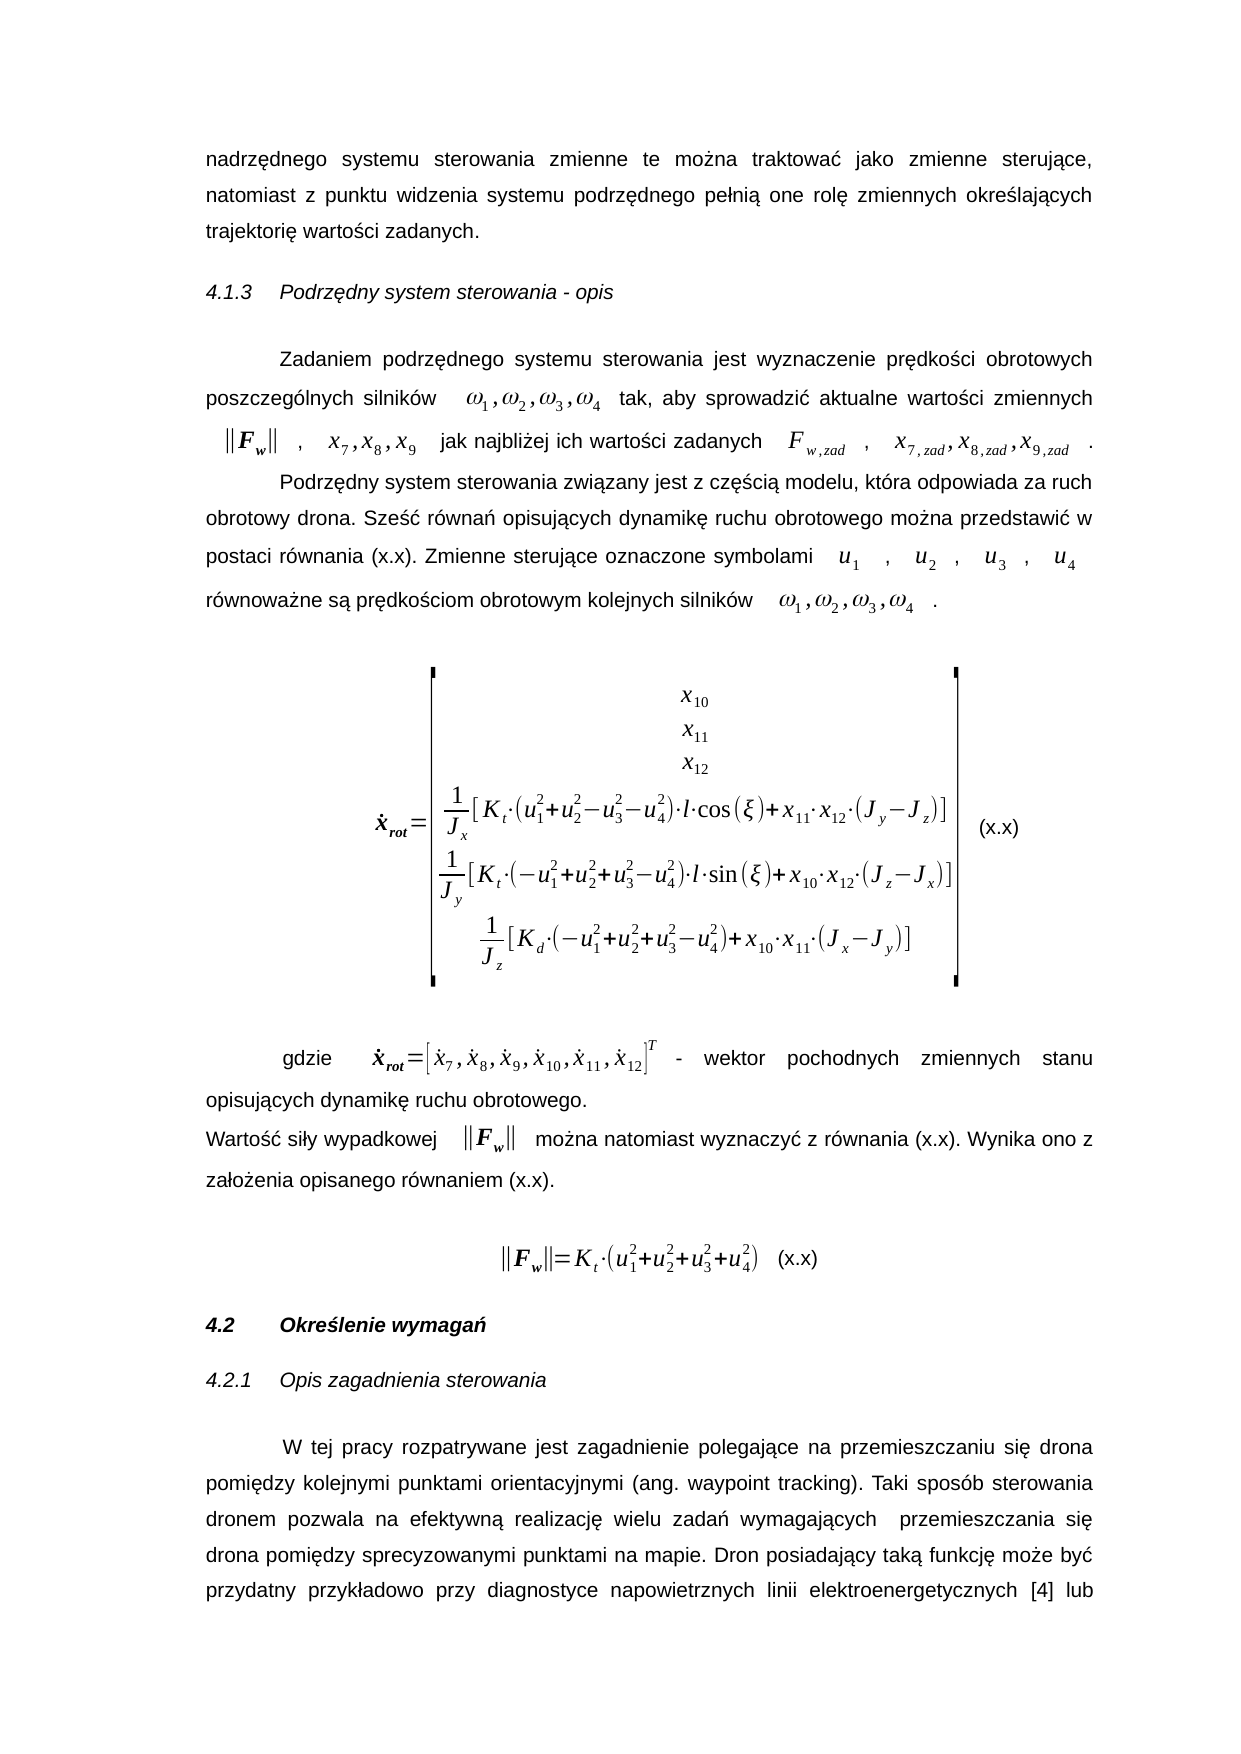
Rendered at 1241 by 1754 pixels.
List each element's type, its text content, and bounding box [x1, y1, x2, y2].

text Wartość siły wypadkowej można natomiast wyznaczyć z równania (x.x). Wynika ono z założenia opisanego równaniem (x.x). [206, 1124, 1093, 1191]
text (x.x) [206, 1241, 1093, 1276]
subtitle Podrzędny system sterowania - opis [206, 280, 1093, 304]
subtitle Opis zagadnienia sterowania [206, 1367, 1093, 1391]
text Zadaniem podrzędnego systemu sterowania jest wyznaczenie prędkości obrotowych poszczególnych silników tak, aby sprowadzić aktualne wartości zmiennych , jak najbliżej ich wartości zadanych , . Podrzędny system sterowania związany jest z częścią modelu, która odpowiada za ruch obrotowy drona. Sześć równań opisujących dynamikę ruchu obrotowego można przedstawić w postaci równania (x.x). Zmienne sterujące oznaczone symbolami , , , równoważne są prędkościom obrotowym kolejnych silników . [206, 347, 1093, 616]
subtitle Określenie wymagań [206, 1313, 1093, 1337]
text gdzie - wektor pochodnych zmiennych stanu opisujących dynamikę ruchu obrotowego. [206, 1037, 1093, 1112]
text W tej pracy rozpatrywane jest zagadnienie polegające na przemieszczaniu się drona pomiędzy kolejnymi punktami orientacyjnymi (ang. waypoint tracking). Taki sposób sterowania dronem pozwala na efektywną realizację wielu zadań wymagających przemieszczania się drona pomiędzy sprecyzowanymi punktami na mapie. Dron posiadający taką funkcję może być przydatny przykładowo przy diagnostyce napowietrznych linii elektroenergetycznych [4] lub [206, 1434, 1093, 1602]
text Należy podkreślić, że zmienne z równania (x. x) zostały zastąpione w powyższych równaniach modelowych (x.x) przez ich wartości zadane . Wartość siły wypadkowej oznaczona w równaniu (x.x) jako została zastąpiona natomiast przez jej wartość zadaną oznaczoną symbolem . Z perspektywy nadrzędnego systemu sterowania zmienne te można traktować jako zmienne sterujące, natomiast z punktu widzenia systemu podrzędnego pełnią one rolę zmiennych określających trajektorię wartości zadanych. [206, 147, 1093, 243]
text (x.x) [206, 666, 1093, 988]
